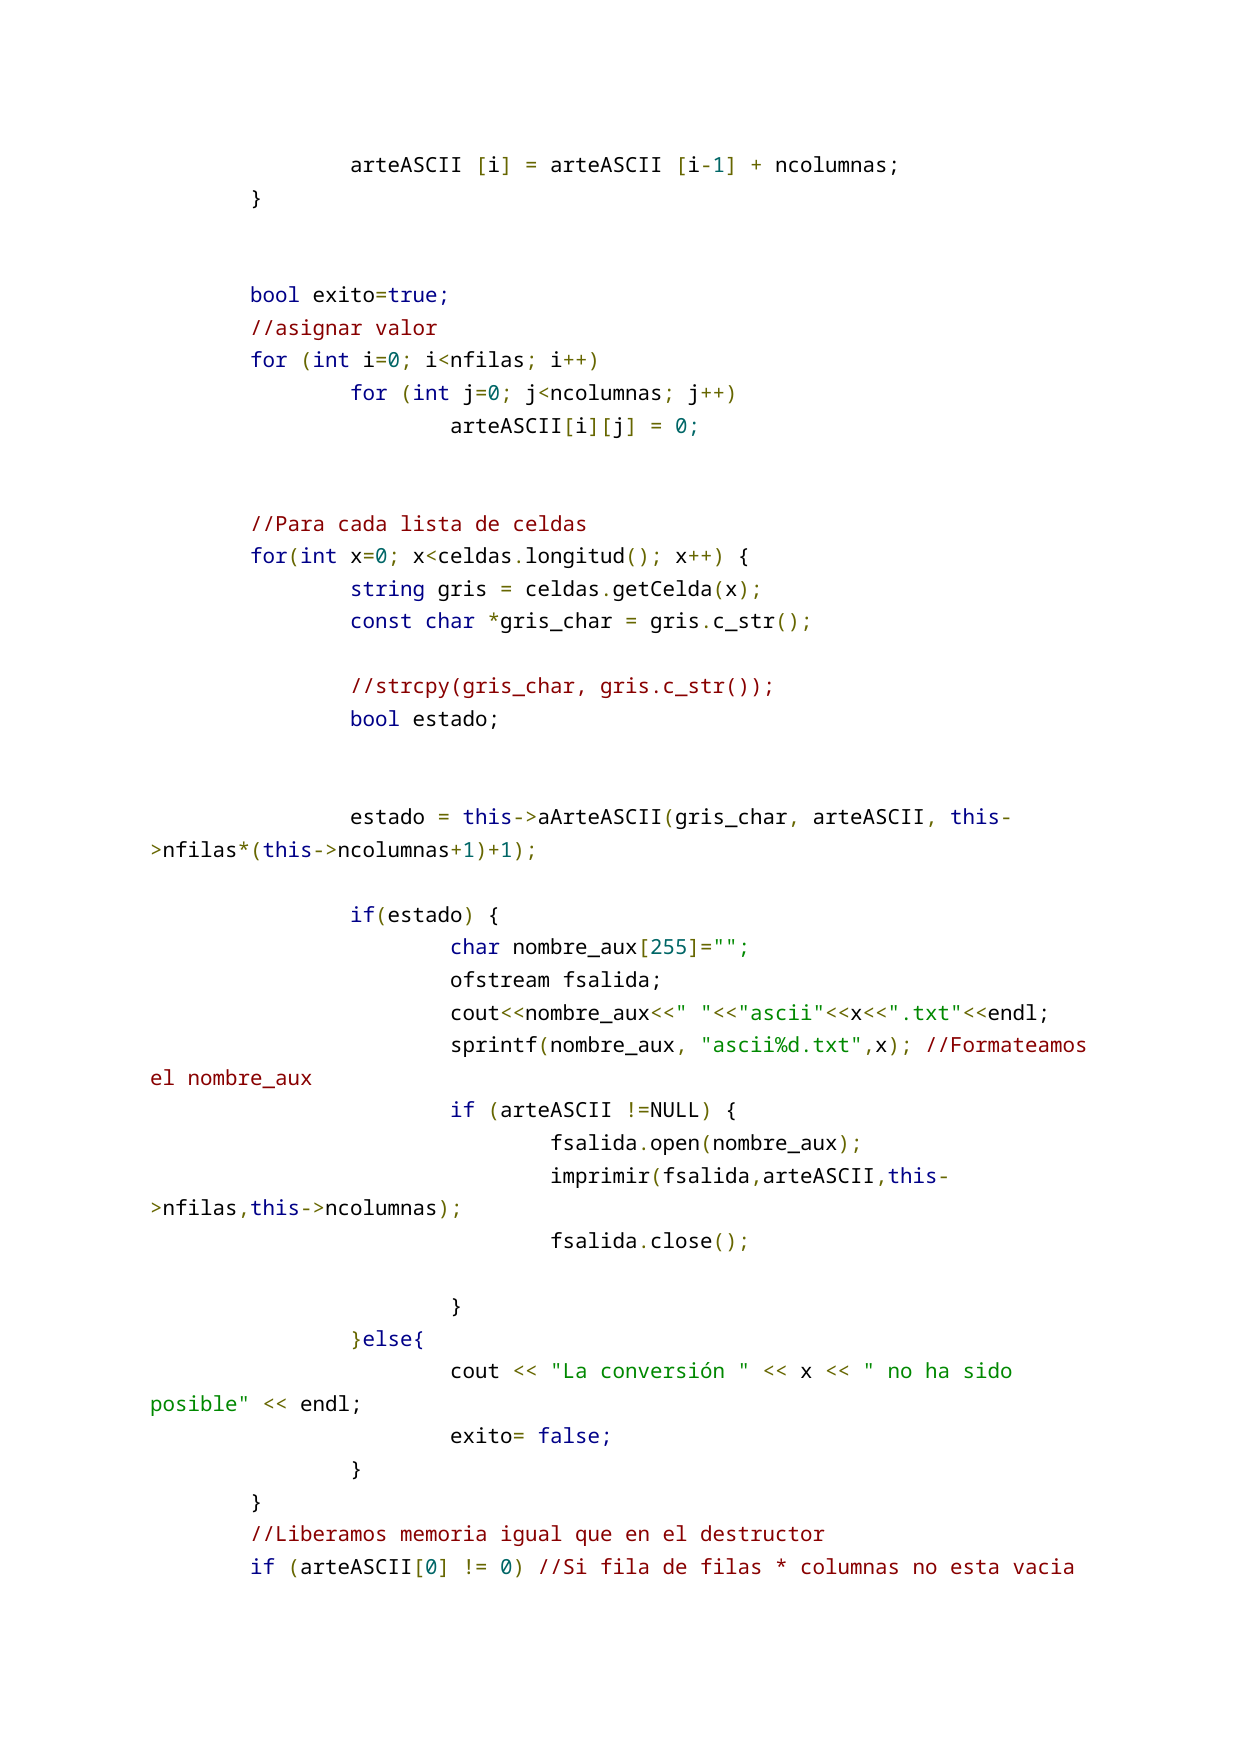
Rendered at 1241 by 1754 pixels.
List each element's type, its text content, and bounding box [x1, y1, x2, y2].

text char nombre_aux[255]=""; [150, 932, 1091, 961]
text //asignar valor [150, 313, 1091, 341]
text cout << "La conversión " << x << " no ha sido posible" << endl; [150, 1356, 1091, 1417]
text //Liberamos memoria igual que en el destructor [150, 1519, 1091, 1548]
text } [150, 1487, 1091, 1515]
text for (int j=0; j<ncolumnas; j++) [150, 378, 1091, 407]
text } [150, 183, 1091, 211]
text if(estado) { [150, 900, 1091, 928]
text estado = this->aArteASCII(gris_char, arteASCII, this->nfilas*(this->ncolumnas+1)+1); [150, 802, 1091, 863]
text string gris = celdas.getCelda(x); [150, 574, 1091, 602]
text exito= false; [150, 1422, 1091, 1450]
text } [150, 1291, 1091, 1319]
text bool exito=true; [150, 280, 1091, 309]
text arteASCII [i] = arteASCII [i-1] + ncolumnas; [150, 150, 1091, 178]
text for(int x=0; x<celdas.longitud(); x++) { [150, 541, 1091, 570]
text arteASCII[i][j] = 0; [150, 411, 1091, 439]
text fsalida.open(nombre_aux); [150, 1128, 1091, 1157]
text if (arteASCII[0] != 0) //Si fila de filas * columnas no esta vacia [150, 1552, 1091, 1580]
text for (int i=0; i<nfilas; i++) [150, 346, 1091, 374]
text } [150, 1454, 1091, 1483]
text cout<<nombre_aux<<" "<<"ascii"<<x<<".txt"<<endl; [150, 998, 1091, 1026]
text bool estado; [150, 704, 1091, 733]
text ofstream fsalida; [150, 965, 1091, 993]
text fsalida.close(); [150, 1226, 1091, 1254]
text sprintf(nombre_aux, "ascii%d.txt",x); //Formateamos el nombre_aux [150, 1030, 1091, 1091]
text }else{ [150, 1324, 1091, 1352]
text if (arteASCII !=NULL) { [150, 1096, 1091, 1124]
text //Para cada lista de celdas [150, 509, 1091, 537]
text //strcpy(gris_char, gris.c_str()); [150, 672, 1091, 700]
text imprimir(fsalida,arteASCII,this->nfilas,this->ncolumnas); [150, 1161, 1091, 1222]
text const char *gris_char = gris.c_str(); [150, 606, 1091, 635]
